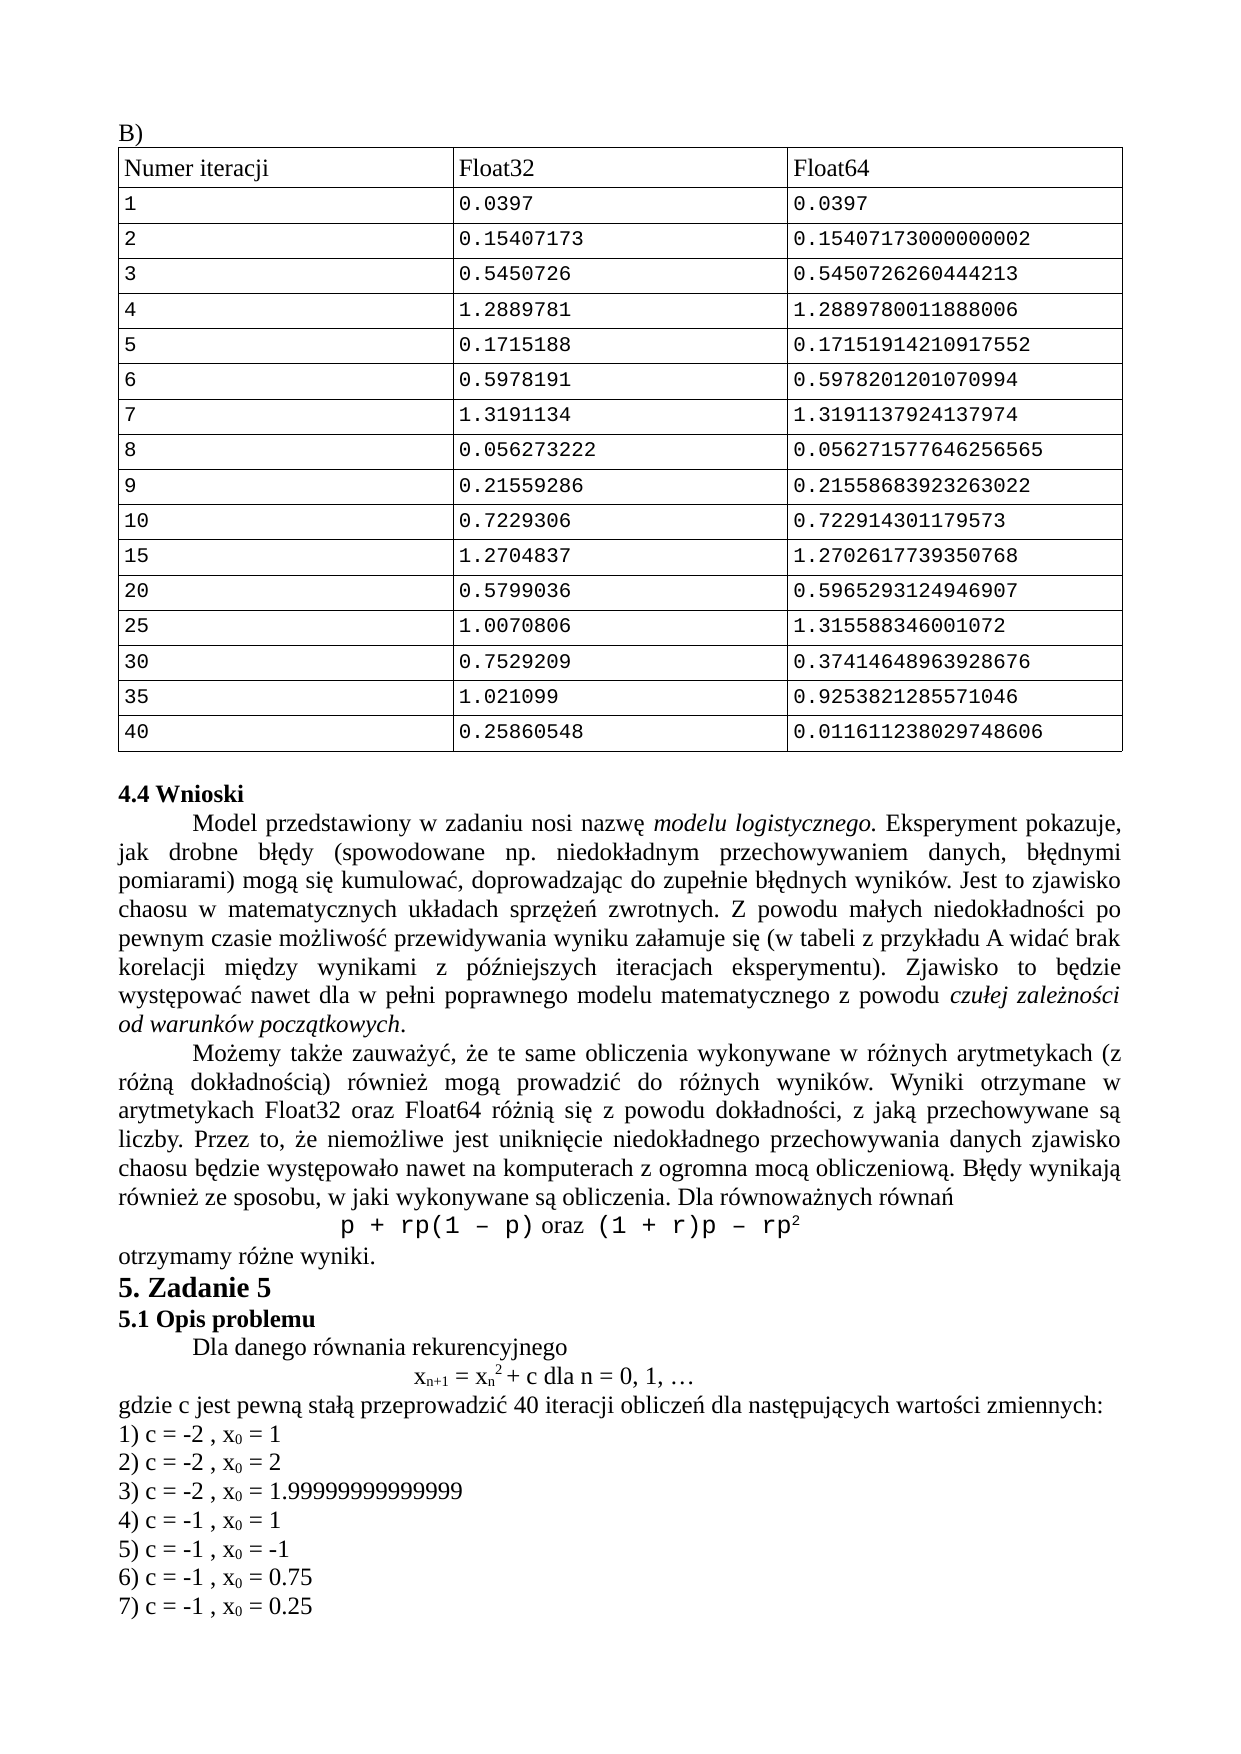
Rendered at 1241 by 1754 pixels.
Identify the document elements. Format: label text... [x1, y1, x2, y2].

text Model przedstawiony w zadaniu nosi nazwę modelu logistycznego. Eksperyment pokazuje, jak drobne błędy (spowodowane np. niedokładnym przechowywaniem danych, błędnymi pomiarami) mogą się kumulować, doprowadzając do zupełnie błędnych wyników. Jest to zjawisko chaosu w matematycznych układach sprzężeń zwrotnych. Z powodu małych niedokładności po pewnym czasie możliwość przewidywania wyniku załamuje się (w tabeli z przykładu A widać brak korelacji między wynikami z późniejszych iteracjach eksperymentu). Zjawisko to będzie występować nawet dla w pełni poprawnego modelu matematycznego z powodu czułej zależności od warunków początkowych. [118, 808, 1122, 1038]
text p + rp(1 – p) oraz (1 + r)p – rp2 [118, 1211, 1122, 1241]
table_cell 0.5450726260444213 [788, 259, 1122, 293]
text Możemy także zauważyć, że te same obliczenia wykonywane w różnych arytmetykach (z różną dokładnością) również mogą prowadzić do różnych wyników. Wyniki otrzymane w arytmetykach Float32 oraz Float64 różnią się z powodu dokładności, z jaką przechowywane są liczby. Przez to, że niemożliwe jest uniknięcie niedokładnego przechowywania danych zjawisko chaosu będzie występowało nawet na komputerach z ogromna mocą obliczeniową. Błędy wynikają również ze sposobu, w jaki wykonywane są obliczenia. Dla równoważnych równań [118, 1038, 1122, 1211]
table_cell 0.37414648963928676 [788, 646, 1122, 680]
text 4.4 Wnioski [118, 779, 1122, 808]
table_cell 20 [119, 576, 453, 610]
text 6) c = -1 , x0 = 0.75 [118, 1562, 1122, 1591]
table_cell 35 [119, 681, 453, 715]
table_cell 5 [119, 329, 453, 363]
text 5) c = -1 , x0 = -1 [118, 1534, 1122, 1562]
table_cell 25 [119, 611, 453, 645]
table_cell 1.3191134 [454, 400, 787, 434]
text 3) c = -2 , x0 = 1.99999999999999 [118, 1476, 1122, 1505]
table_cell 0.5978201201070994 [788, 364, 1122, 398]
table_cell 0.17151914210917552 [788, 329, 1122, 363]
table_cell 1.2889780011888006 [788, 294, 1122, 328]
table_cell 0.5450726 [454, 259, 787, 293]
text 2) c = -2 , x0 = 2 [118, 1447, 1122, 1476]
table_cell 40 [119, 716, 453, 751]
text 1) c = -2 , x0 = 1 [118, 1419, 1122, 1447]
table_cell 0.1715188 [454, 329, 787, 363]
table_cell 1.3191137924137974 [788, 400, 1122, 434]
table_cell 0.0397 [454, 188, 787, 222]
table_cell 1.0070806 [454, 611, 787, 645]
table_header Float64 [788, 148, 1122, 187]
table_cell 0.5965293124946907 [788, 576, 1122, 610]
text 5.1 Opis problemu [118, 1304, 1122, 1332]
table_cell 1.2704837 [454, 540, 787, 574]
text 5. Zadanie 5 [118, 1270, 1122, 1304]
table_cell 0.7529209 [454, 646, 787, 680]
table_cell 0.0397 [788, 188, 1122, 222]
table_cell 0.7229306 [454, 505, 787, 539]
text 7) c = -1 , x0 = 0.25 [118, 1591, 1122, 1620]
table_cell 0.722914301179573 [788, 505, 1122, 539]
table_cell 0.9253821285571046 [788, 681, 1122, 715]
table_header Numer iteracji [119, 148, 453, 187]
table_cell 1.315588346001072 [788, 611, 1122, 645]
table_cell 0.056273222 [454, 435, 787, 469]
table_cell 10 [119, 505, 453, 539]
table_cell 0.011611238029748606 [788, 716, 1122, 751]
table_cell 1 [119, 188, 453, 222]
table_cell 0.15407173 [454, 224, 787, 258]
table_cell 0.15407173000000002 [788, 224, 1122, 258]
table_cell 1.2889781 [454, 294, 787, 328]
table_cell 15 [119, 540, 453, 574]
table_cell 0.056271577646256565 [788, 435, 1122, 469]
text xn+1 = xn2 + c dla n = 0, 1, … [118, 1361, 1122, 1390]
table_cell 6 [119, 364, 453, 398]
table_cell 3 [119, 259, 453, 293]
table_cell 1.2702617739350768 [788, 540, 1122, 574]
table_cell 4 [119, 294, 453, 328]
text B) [118, 118, 1122, 147]
text otrzymamy różne wyniki. [118, 1241, 1122, 1270]
table_cell 0.21559286 [454, 470, 787, 504]
text 4) c = -1 , x0 = 1 [118, 1505, 1122, 1534]
table_cell 7 [119, 400, 453, 434]
text gdzie c jest pewną stałą przeprowadzić 40 iteracji obliczeń dla następujących wartości zmiennych: [118, 1390, 1122, 1419]
table_cell 0.5978191 [454, 364, 787, 398]
table_cell 0.21558683923263022 [788, 470, 1122, 504]
table_cell 0.25860548 [454, 716, 787, 751]
table_cell 30 [119, 646, 453, 680]
text Dla danego równania rekurencyjnego [118, 1332, 1122, 1361]
table_cell 0.5799036 [454, 576, 787, 610]
table_cell 8 [119, 435, 453, 469]
table_cell 2 [119, 224, 453, 258]
table_header Float32 [454, 148, 787, 187]
table_cell 9 [119, 470, 453, 504]
table_cell 1.021099 [454, 681, 787, 715]
